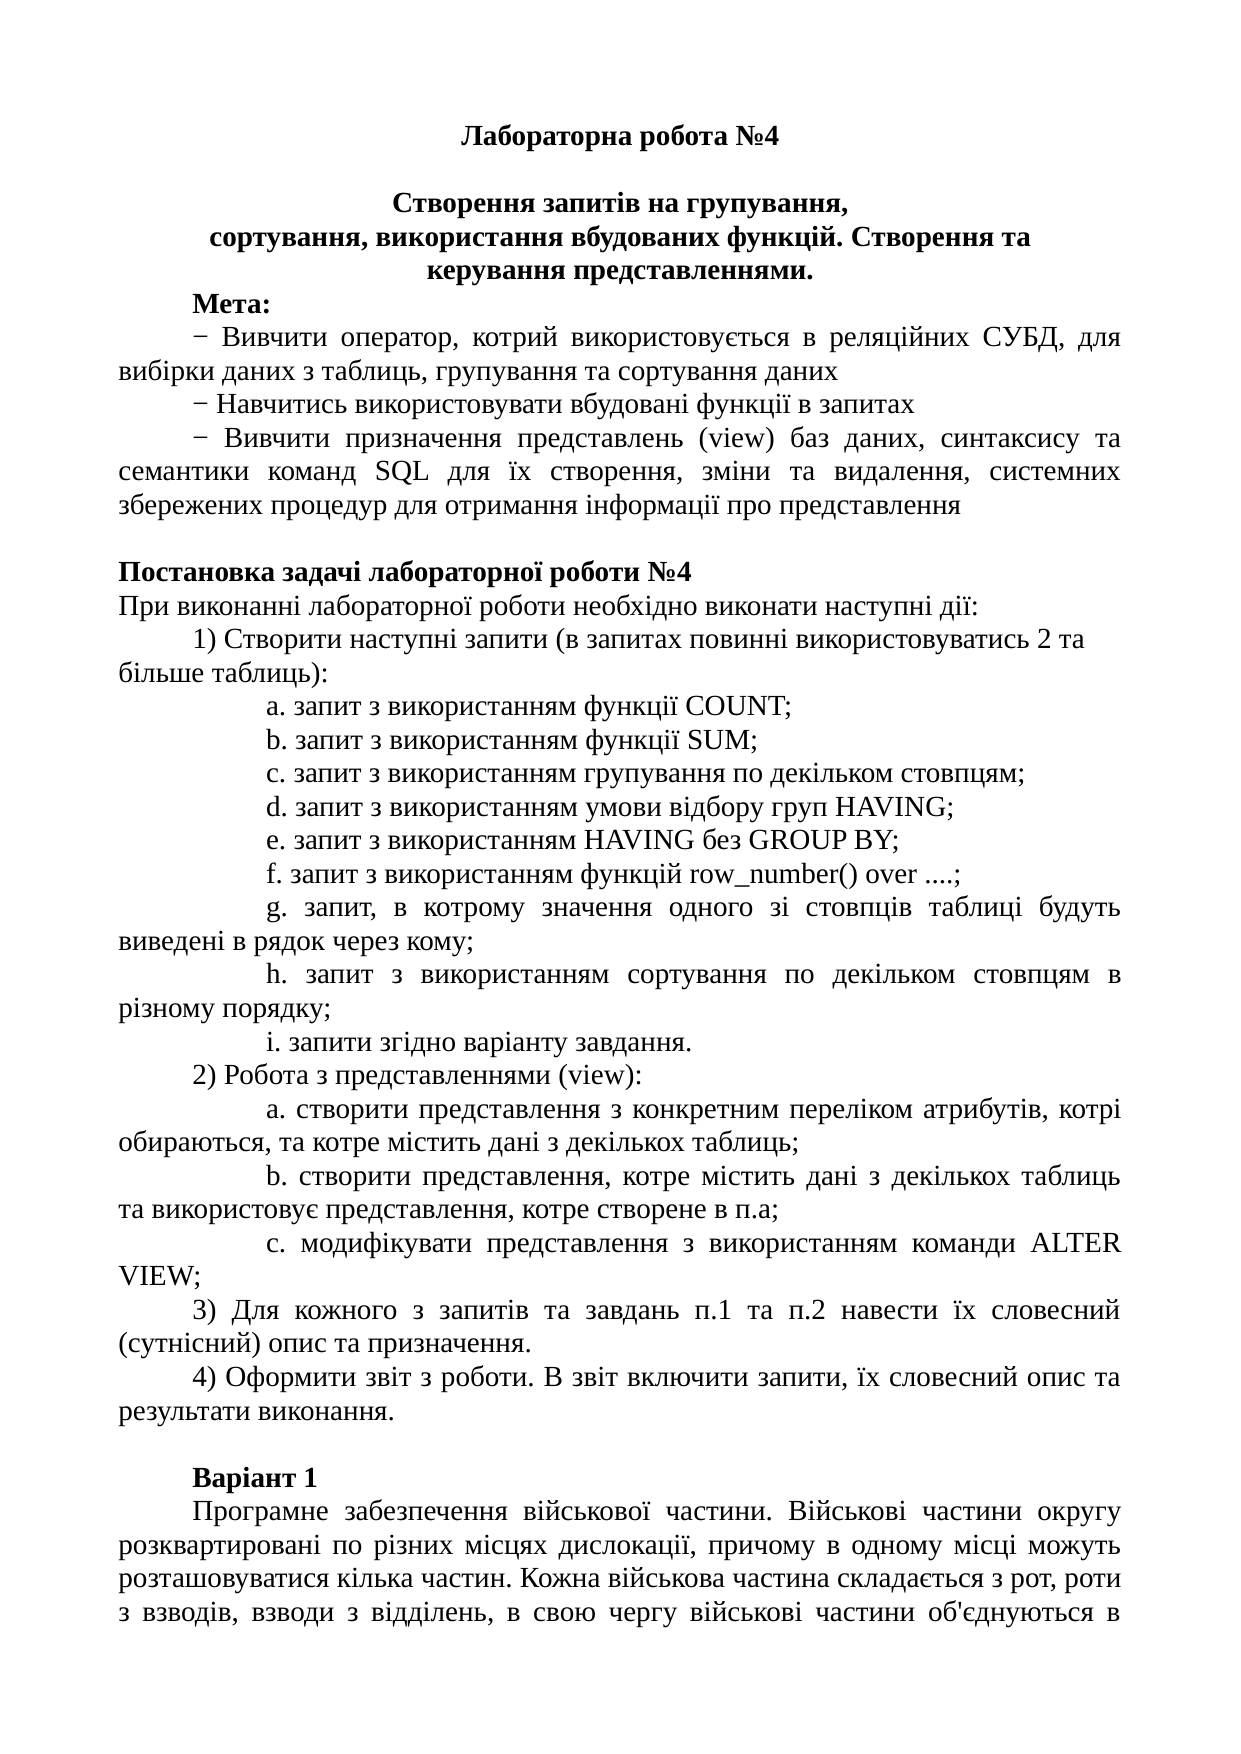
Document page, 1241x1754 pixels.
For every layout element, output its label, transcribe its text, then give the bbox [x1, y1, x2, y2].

text b. створити представлення, котре містить дані з декількох таблиць та використовує представлення, котре створене в п.a; [118, 1158, 1122, 1225]
text Лабораторна робота №4 [118, 118, 1122, 152]
text 2) Робота з представленнями (view): [118, 1057, 1122, 1091]
text c. запит з використанням групування по декільком стовпцям; [118, 755, 1122, 789]
text сортування, використання вбудованих функцій. Створення та [118, 219, 1122, 252]
text d. запит з використанням умови відбору груп HAVING; [118, 789, 1122, 822]
text a. запит з використанням функції COUNT; [118, 688, 1122, 722]
text Варіант 1 [118, 1460, 1122, 1493]
text f. запит з використанням функцій row_number() over ....; [118, 856, 1122, 889]
text 4) Оформити звіт з роботи. В звіт включити запити, їх словесний опис та результати виконання. [118, 1359, 1122, 1426]
text 1) Створити наступні запити (в запитах повинні використовуватись 2 та [118, 621, 1122, 655]
text керування представленнями. [118, 252, 1122, 286]
text i. запити згідно варіанту завдання. [118, 1024, 1122, 1057]
text b. запит з використанням функції SUM; [118, 722, 1122, 755]
text g. запит, в котрому значення одного зі стовпців таблиці будуть виведені в рядок через кому; [118, 889, 1122, 957]
text Мета: [118, 286, 1122, 319]
text a. створити представлення з конкретним переліком атрибутів, котрі обираються, та котре містить дані з декількох таблиць; [118, 1091, 1122, 1158]
text h. запит з використанням сортування по декільком стовпцям в різному порядку; [118, 957, 1122, 1024]
text − Вивчити оператор, котрий використовується в реляційних СУБД, для вибірки даних з таблиць, групування та сортування даних [118, 319, 1122, 386]
text − Вивчити призначення представлень (view) баз даних, синтаксису та семантики команд SQL для їх створення, зміни та видалення, системних збережених процедур для отримання інформації про представлення [118, 420, 1122, 521]
text − Навчитись використовувати вбудовані функції в запитах [118, 386, 1122, 420]
text Програмне забезпечення військової частини. Військові частини округу розквартировані по різних місцях дислокації, причому в одному місці можуть розташовуватися кілька частин. Кожна військова частина складається з рот, роти з взводів, взводи з відділень, в свою чергу військові частини об'єднуються в [118, 1493, 1122, 1627]
text Створення запитів на групування, [118, 185, 1122, 219]
text Постановка задачі лабораторної роботи №4 [118, 554, 1122, 588]
text e. запит з використанням HAVING без GROUP BY; [118, 822, 1122, 856]
text 3) Для кожного з запитів та завдань п.1 та п.2 навести їх словесний (сутнісний) опис та призначення. [118, 1292, 1122, 1359]
text більше таблиць): [118, 655, 1122, 688]
text При виконанні лабораторної роботи необхідно виконати наступні дії: [118, 588, 1122, 621]
text c. модифікувати представлення з використанням команди ALTER VIEW; [118, 1225, 1122, 1292]
